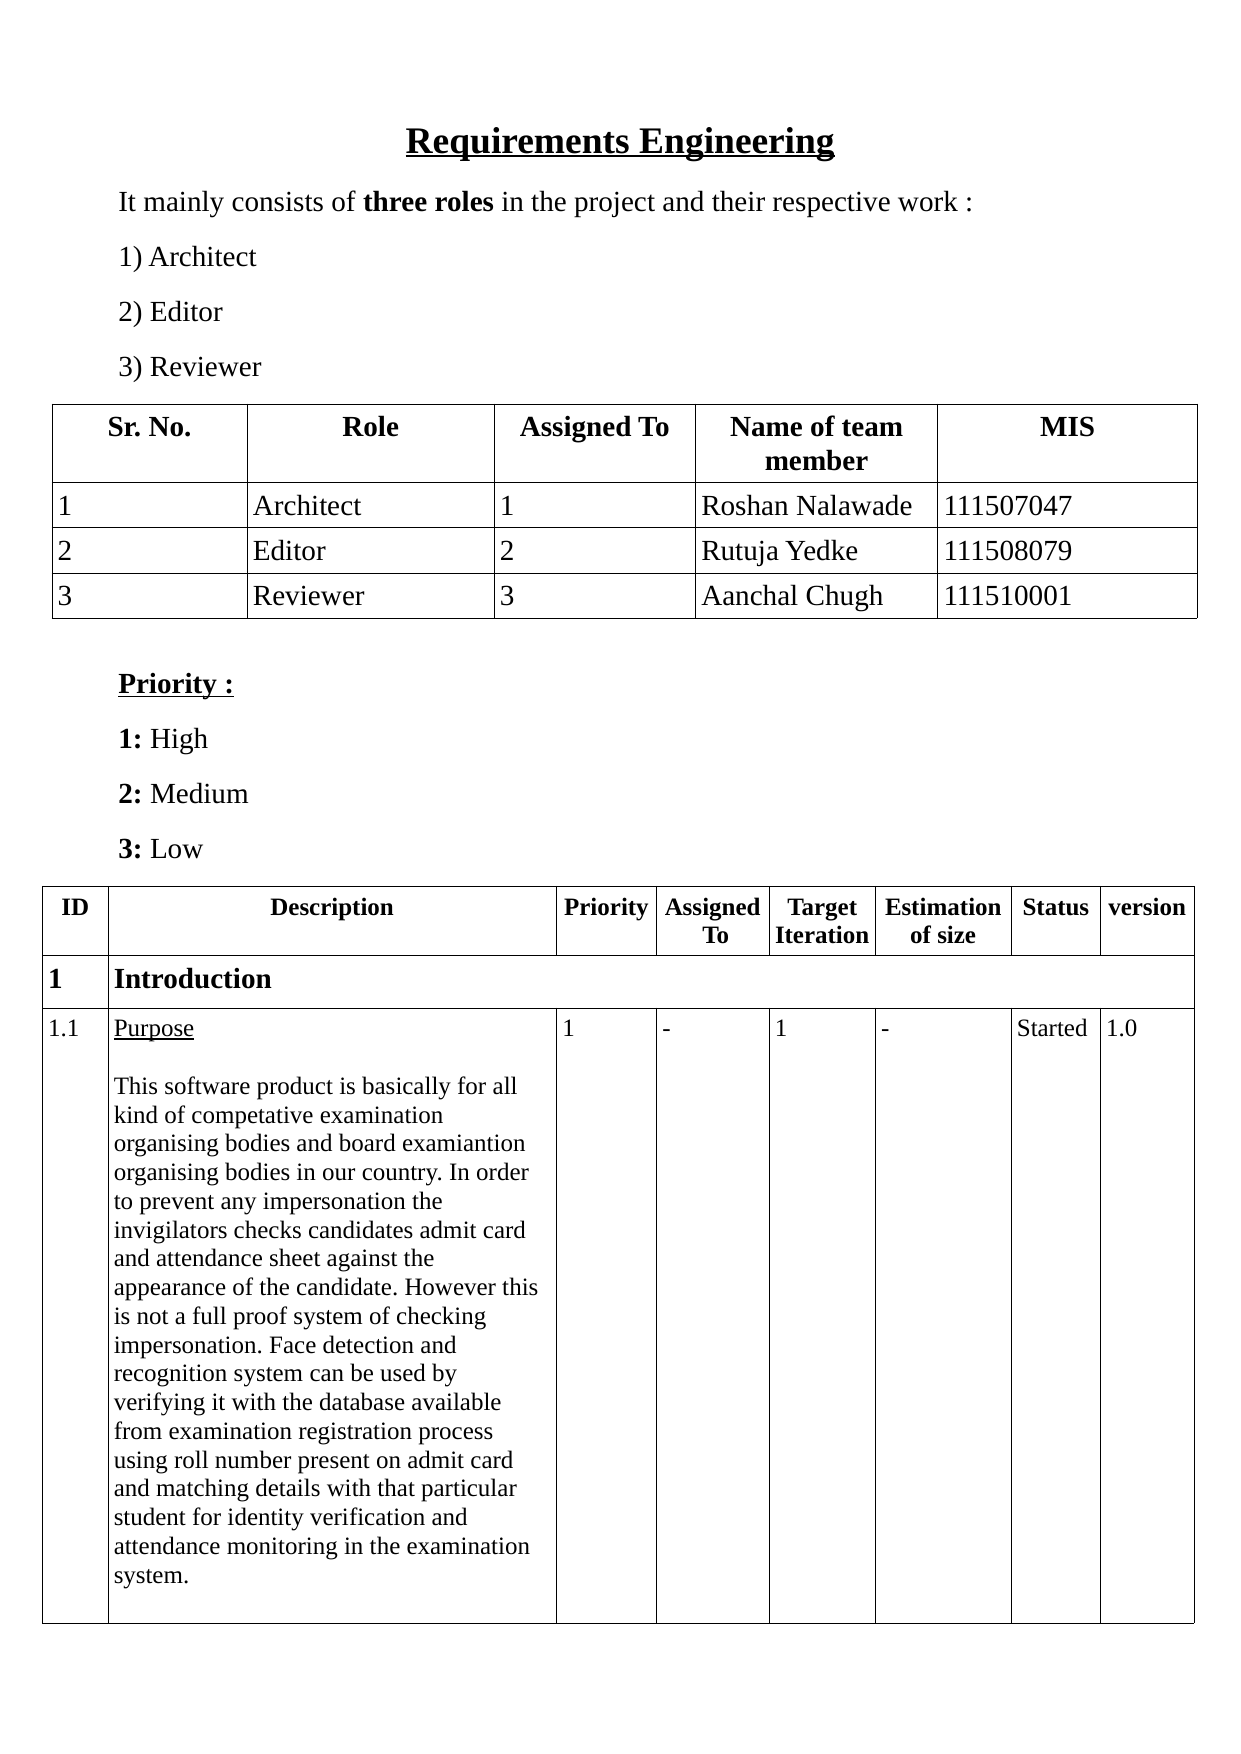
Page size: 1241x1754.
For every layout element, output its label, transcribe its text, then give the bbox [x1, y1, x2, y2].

table_cell 1 [43, 956, 108, 1008]
table_header Assigned To [495, 405, 695, 482]
table_cell Reviewer [248, 574, 494, 617]
table_cell Roshan Nalawade [696, 483, 937, 527]
table_cell 3 [495, 574, 695, 617]
table_cell Rutuja Yedke [696, 528, 937, 572]
text Requirements Engineering [118, 118, 1122, 161]
table_cell 2 [53, 528, 247, 572]
table_header Estimation of size [876, 887, 1011, 955]
table_header Description [109, 887, 556, 955]
text 2) Editor [118, 294, 1122, 327]
text Priority : [118, 667, 1122, 700]
table_cell 1.0 [1101, 1009, 1194, 1623]
table_header Status [1012, 887, 1100, 955]
table_cell 1 [557, 1009, 656, 1623]
table_cell Started [1012, 1009, 1100, 1623]
table_cell 1 [495, 483, 695, 527]
table_header Sr. No. [53, 405, 247, 482]
table_cell Architect [248, 483, 494, 527]
table_cell 111510001 [938, 574, 1197, 617]
table_cell Editor [248, 528, 494, 572]
table_header ID [43, 887, 108, 955]
table_cell 2 [495, 528, 695, 572]
table_header version [1101, 887, 1194, 955]
table_header MIS [938, 405, 1197, 482]
text 3) Reviewer [118, 349, 1122, 382]
text 1) Architect [118, 239, 1122, 273]
text 3: Low [118, 831, 1122, 864]
table_cell 111508079 [938, 528, 1197, 572]
table_header Target Iteration [770, 887, 875, 955]
table_header Role [248, 405, 494, 482]
text 1: High [118, 721, 1122, 755]
table_cell - [657, 1009, 769, 1623]
text It mainly consists of three roles in the project and their respective work : [118, 184, 1122, 218]
table_cell Purpose This software product is basically for all kind of competative examination organising bodies and board examiantion organising bodies in our country. In order to prevent any impersonation the invigilators checks candidates admit card and attendance sheet against the appearance of the candidate. However this is not a full proof system of checking impersonation. Face detection and recognition system can be used by verifying it with the database available from examination registration process using roll number present on admit card and matching details with that particular student for identity verification and attendance monitoring in the examination system. [109, 1009, 556, 1623]
table_cell 1.1 [43, 1009, 108, 1623]
table_cell 1 [770, 1009, 875, 1623]
table_cell Aanchal Chugh [696, 574, 937, 617]
table_cell 111507047 [938, 483, 1197, 527]
text 2: Medium [118, 776, 1122, 810]
table_cell 3 [53, 574, 247, 617]
table_cell - [876, 1009, 1011, 1623]
table_cell Introduction [109, 956, 1194, 1008]
table_header Priority [557, 887, 656, 955]
table_header Name of team member [696, 405, 937, 482]
table_header Assigned To [657, 887, 769, 955]
table_cell 1 [53, 483, 247, 527]
